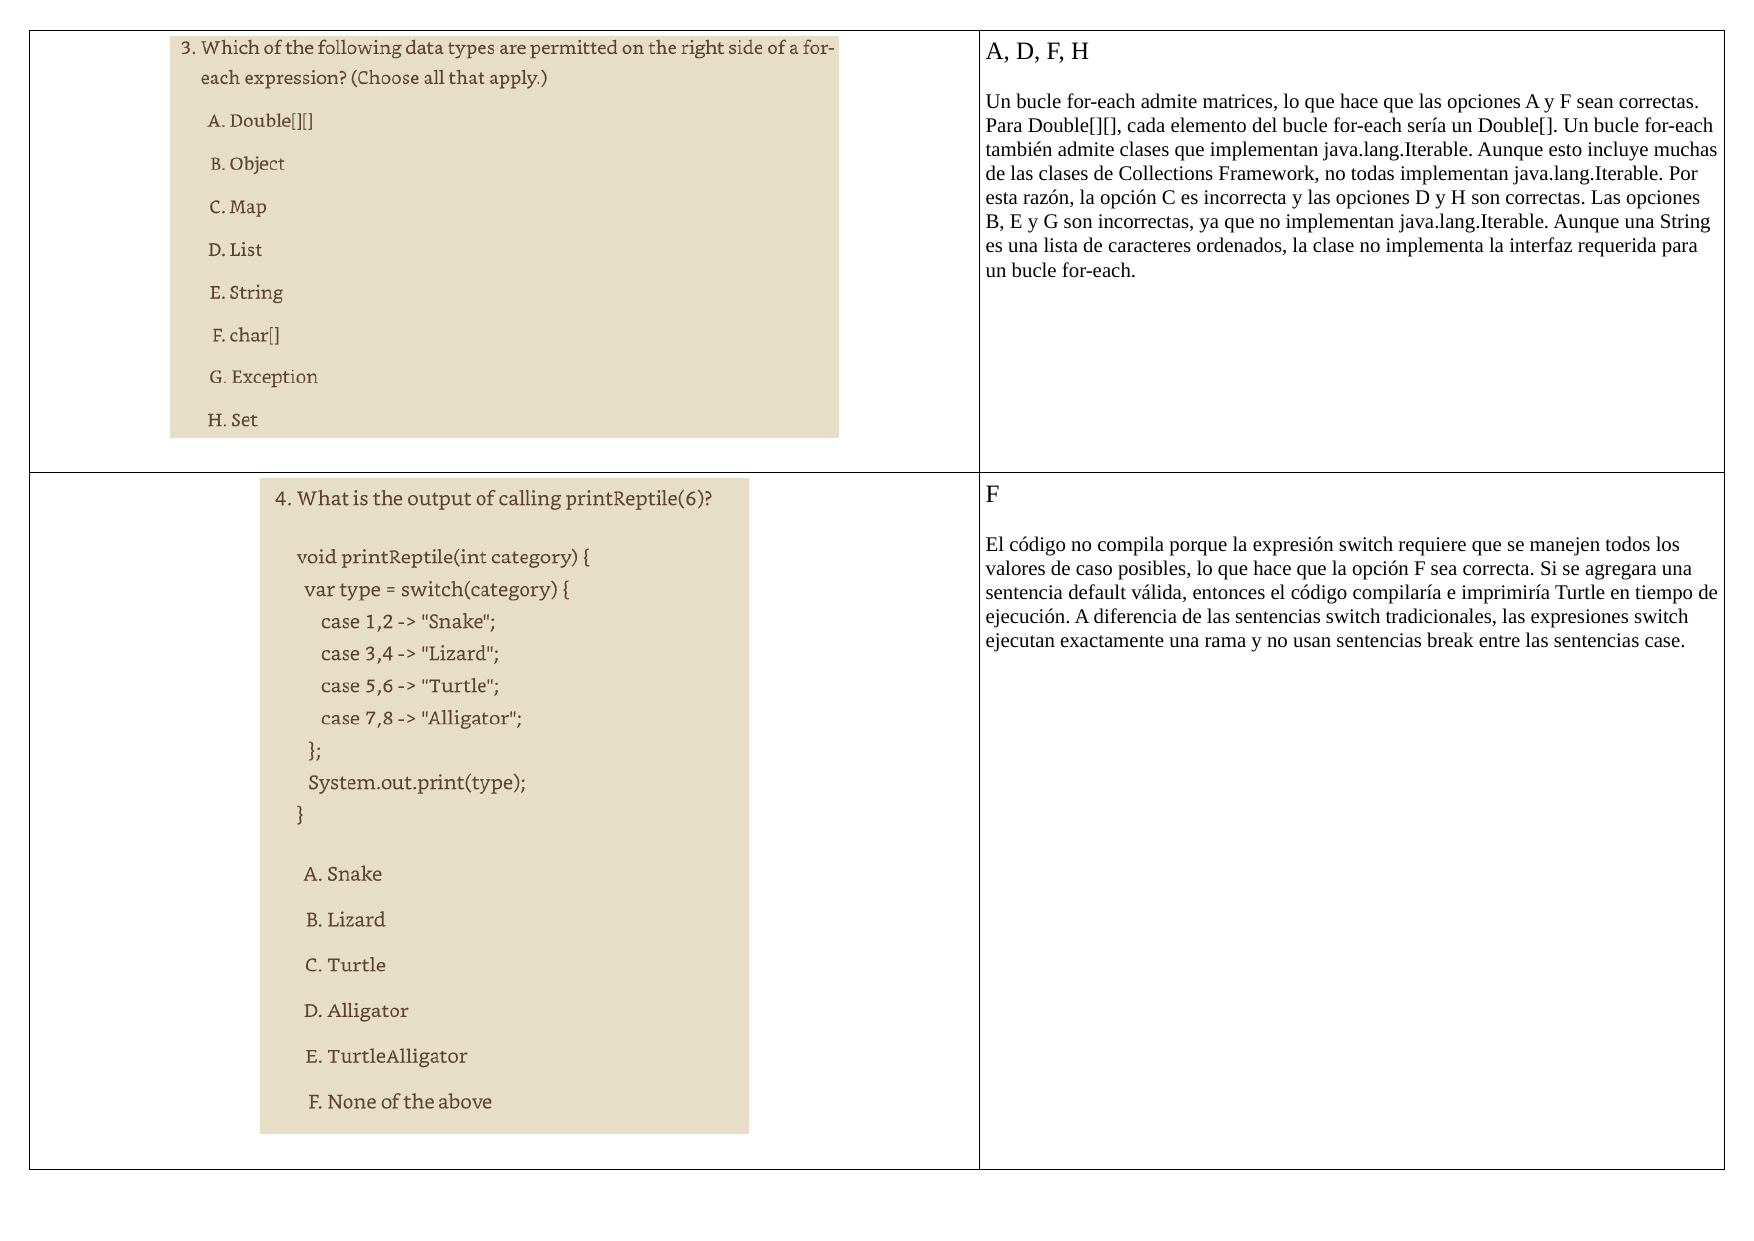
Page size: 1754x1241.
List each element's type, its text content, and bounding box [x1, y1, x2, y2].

table_cell A, D, F, H Un bucle for-each admite matrices, lo que hace que las opciones A y F sean correctas. Para Double[][], cada elemento del bucle for-each sería un Double[]. Un bucle for-each también admite clases que implementan java.lang.Iterable. Aunque esto incluye muchas de las clases de Collections Framework, no todas implementan java.lang.Iterable. Por esta razón, la opción C es incorrecta y las opciones D y H son correctas. Las opciones B, E y G son incorrectas, ya que no implementan java.lang.Iterable. Aunque una String es una lista de caracteres ordenados, la clase no implementa la interfaz requerida para un bucle for-each. [980, 31, 1724, 472]
table_cell [30, 473, 979, 1168]
table_cell F El código no compila porque la expresión switch requiere que se manejen todos los valores de caso posibles, lo que hace que la opción F sea correcta. Si se agregara una sentencia default válida, entonces el código compilaría e imprimiría Turtle en tiempo de ejecución. A diferencia de las sentencias switch tradicionales, las expresiones switch ejecutan exactamente una rama y no usan sentencias break entre las sentencias case. [980, 473, 1724, 1168]
picture [170, 36, 840, 438]
picture [259, 478, 750, 1134]
table_cell [30, 31, 979, 472]
